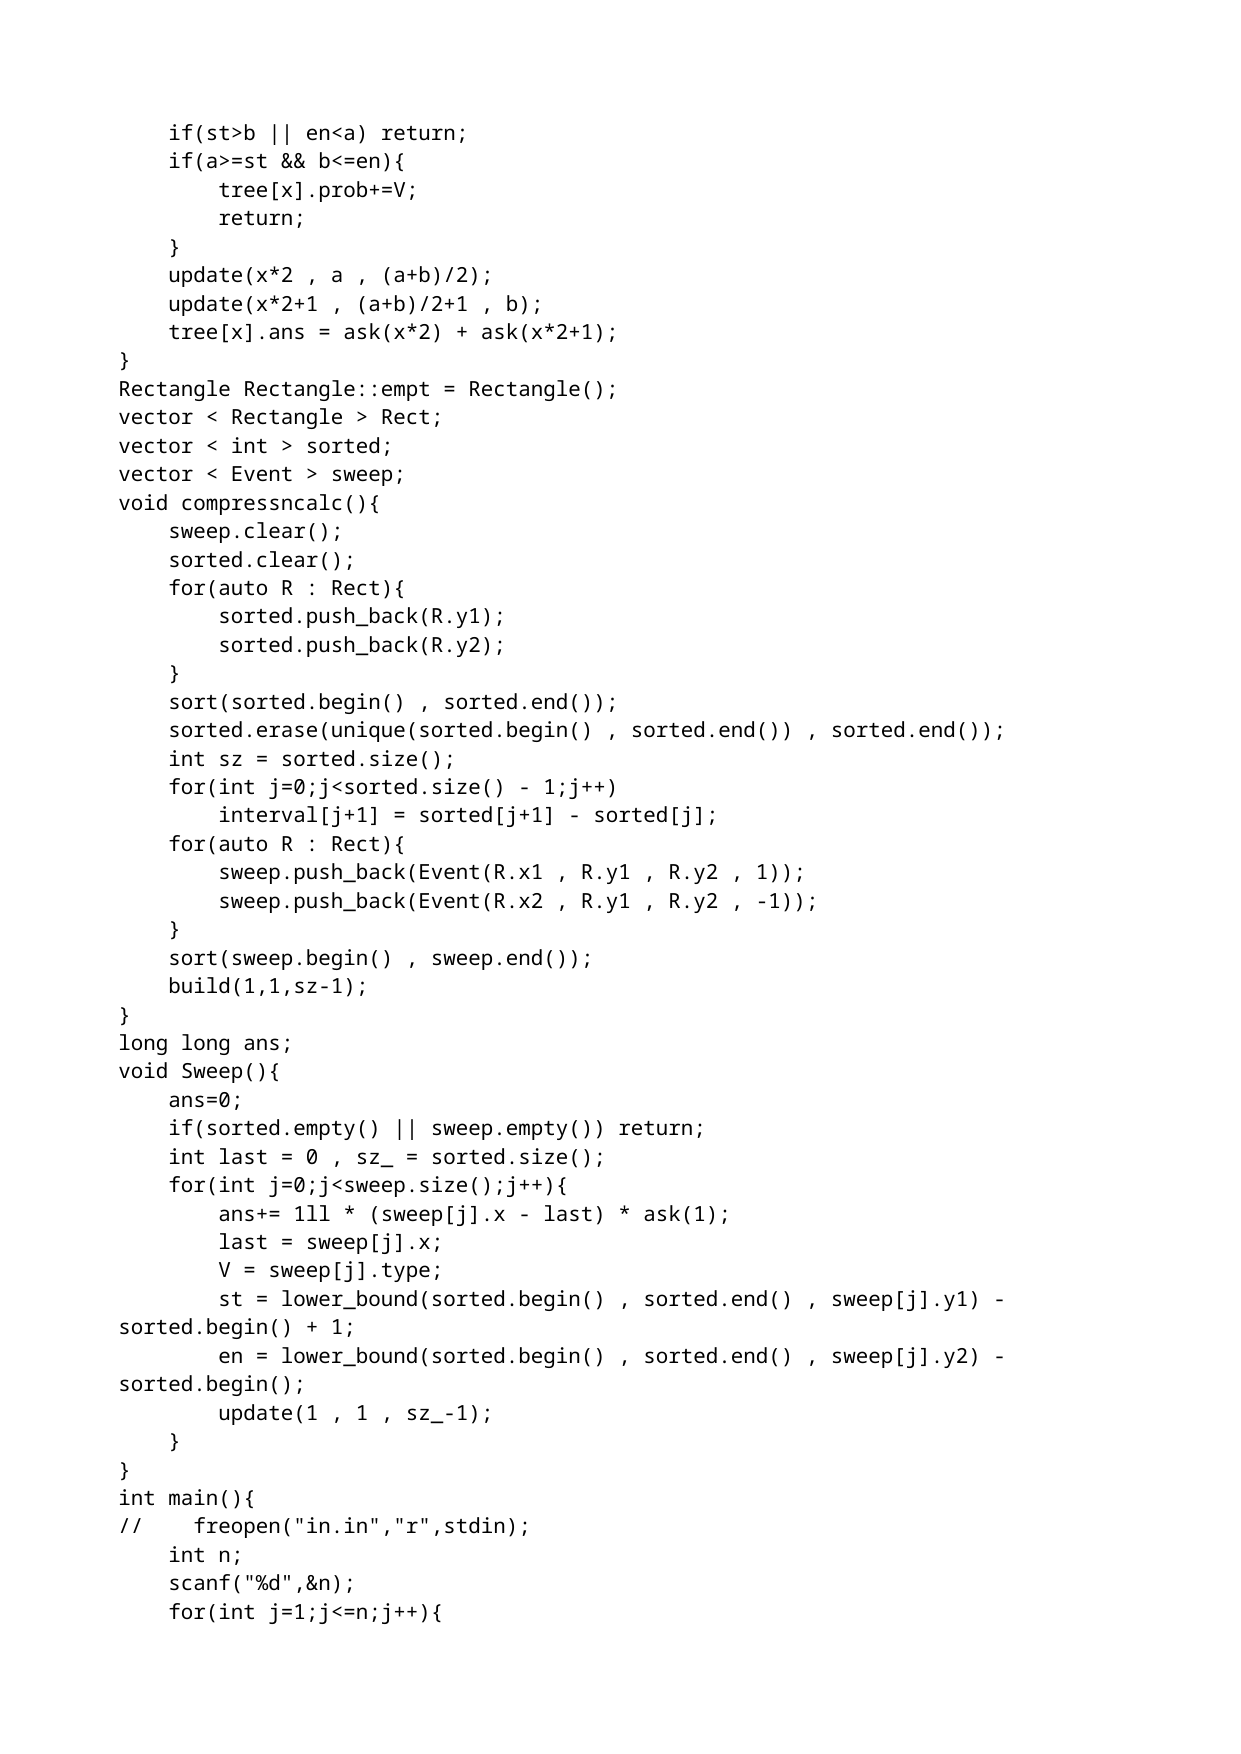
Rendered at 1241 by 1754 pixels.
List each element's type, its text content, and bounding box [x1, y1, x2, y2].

text tree[x].ans = ask(x*2) + ask(x*2+1); [118, 317, 1122, 346]
text } [118, 1426, 1122, 1455]
text for(auto R : Rect){ [118, 573, 1122, 602]
text sweep.push_back(Event(R.x1 , R.y1 , R.y2 , 1)); [118, 857, 1122, 886]
text sorted.clear(); [118, 545, 1122, 573]
text update(1 , 1 , sz_-1); [118, 1398, 1122, 1426]
text en = lower_bound(sorted.begin() , sorted.end() , sweep[j].y2) - sorted.begin(); [118, 1341, 1122, 1398]
text sorted.push_back(R.y1); [118, 602, 1122, 630]
text long long ans; [118, 1028, 1122, 1057]
text sorted.push_back(R.y2); [118, 630, 1122, 658]
text return; [118, 203, 1122, 232]
text if(st>b || en<a) return; [118, 118, 1122, 147]
text int main(){ [118, 1483, 1122, 1512]
text Rectangle Rectangle::empt = Rectangle(); [118, 374, 1122, 402]
text } [118, 1000, 1122, 1028]
text for(int j=0;j<sorted.size() - 1;j++) [118, 772, 1122, 801]
text vector < Event > sweep; [118, 459, 1122, 488]
text st = lower_bound(sorted.begin() , sorted.end() , sweep[j].y1) - sorted.begin() + 1; [118, 1284, 1122, 1341]
text } [118, 232, 1122, 260]
text scanf("%d",&n); [118, 1568, 1122, 1597]
text for(int j=1;j<=n;j++){ [118, 1597, 1122, 1625]
text } [118, 1455, 1122, 1483]
text int sz = sorted.size(); [118, 744, 1122, 772]
text int last = 0 , sz_ = sorted.size(); [118, 1142, 1122, 1170]
text void compressncalc(){ [118, 488, 1122, 516]
text update(x*2+1 , (a+b)/2+1 , b); [118, 289, 1122, 317]
text if(sorted.empty() || sweep.empty()) return; [118, 1113, 1122, 1142]
text sweep.clear(); [118, 516, 1122, 545]
text ans+= 1ll * (sweep[j].x - last) * ask(1); [118, 1199, 1122, 1227]
text } [118, 658, 1122, 687]
text for(auto R : Rect){ [118, 829, 1122, 857]
text tree[x].prob+=V; [118, 175, 1122, 203]
text if(a>=st && b<=en){ [118, 147, 1122, 175]
text // freopen("in.in","r",stdin); [118, 1512, 1122, 1540]
text update(x*2 , a , (a+b)/2); [118, 260, 1122, 289]
text sorted.erase(unique(sorted.begin() , sorted.end()) , sorted.end()); [118, 715, 1122, 744]
text sort(sorted.begin() , sorted.end()); [118, 687, 1122, 715]
text int n; [118, 1540, 1122, 1568]
text last = sweep[j].x; [118, 1227, 1122, 1256]
text sort(sweep.begin() , sweep.end()); [118, 943, 1122, 971]
text interval[j+1] = sorted[j+1] - sorted[j]; [118, 801, 1122, 829]
text for(int j=0;j<sweep.size();j++){ [118, 1170, 1122, 1199]
text vector < int > sorted; [118, 431, 1122, 459]
text vector < Rectangle > Rect; [118, 402, 1122, 431]
text } [118, 914, 1122, 943]
text } [118, 346, 1122, 374]
text sweep.push_back(Event(R.x2 , R.y1 , R.y2 , -1)); [118, 886, 1122, 914]
text build(1,1,sz-1); [118, 971, 1122, 1000]
text ans=0; [118, 1085, 1122, 1113]
text V = sweep[j].type; [118, 1256, 1122, 1284]
text void Sweep(){ [118, 1057, 1122, 1085]
